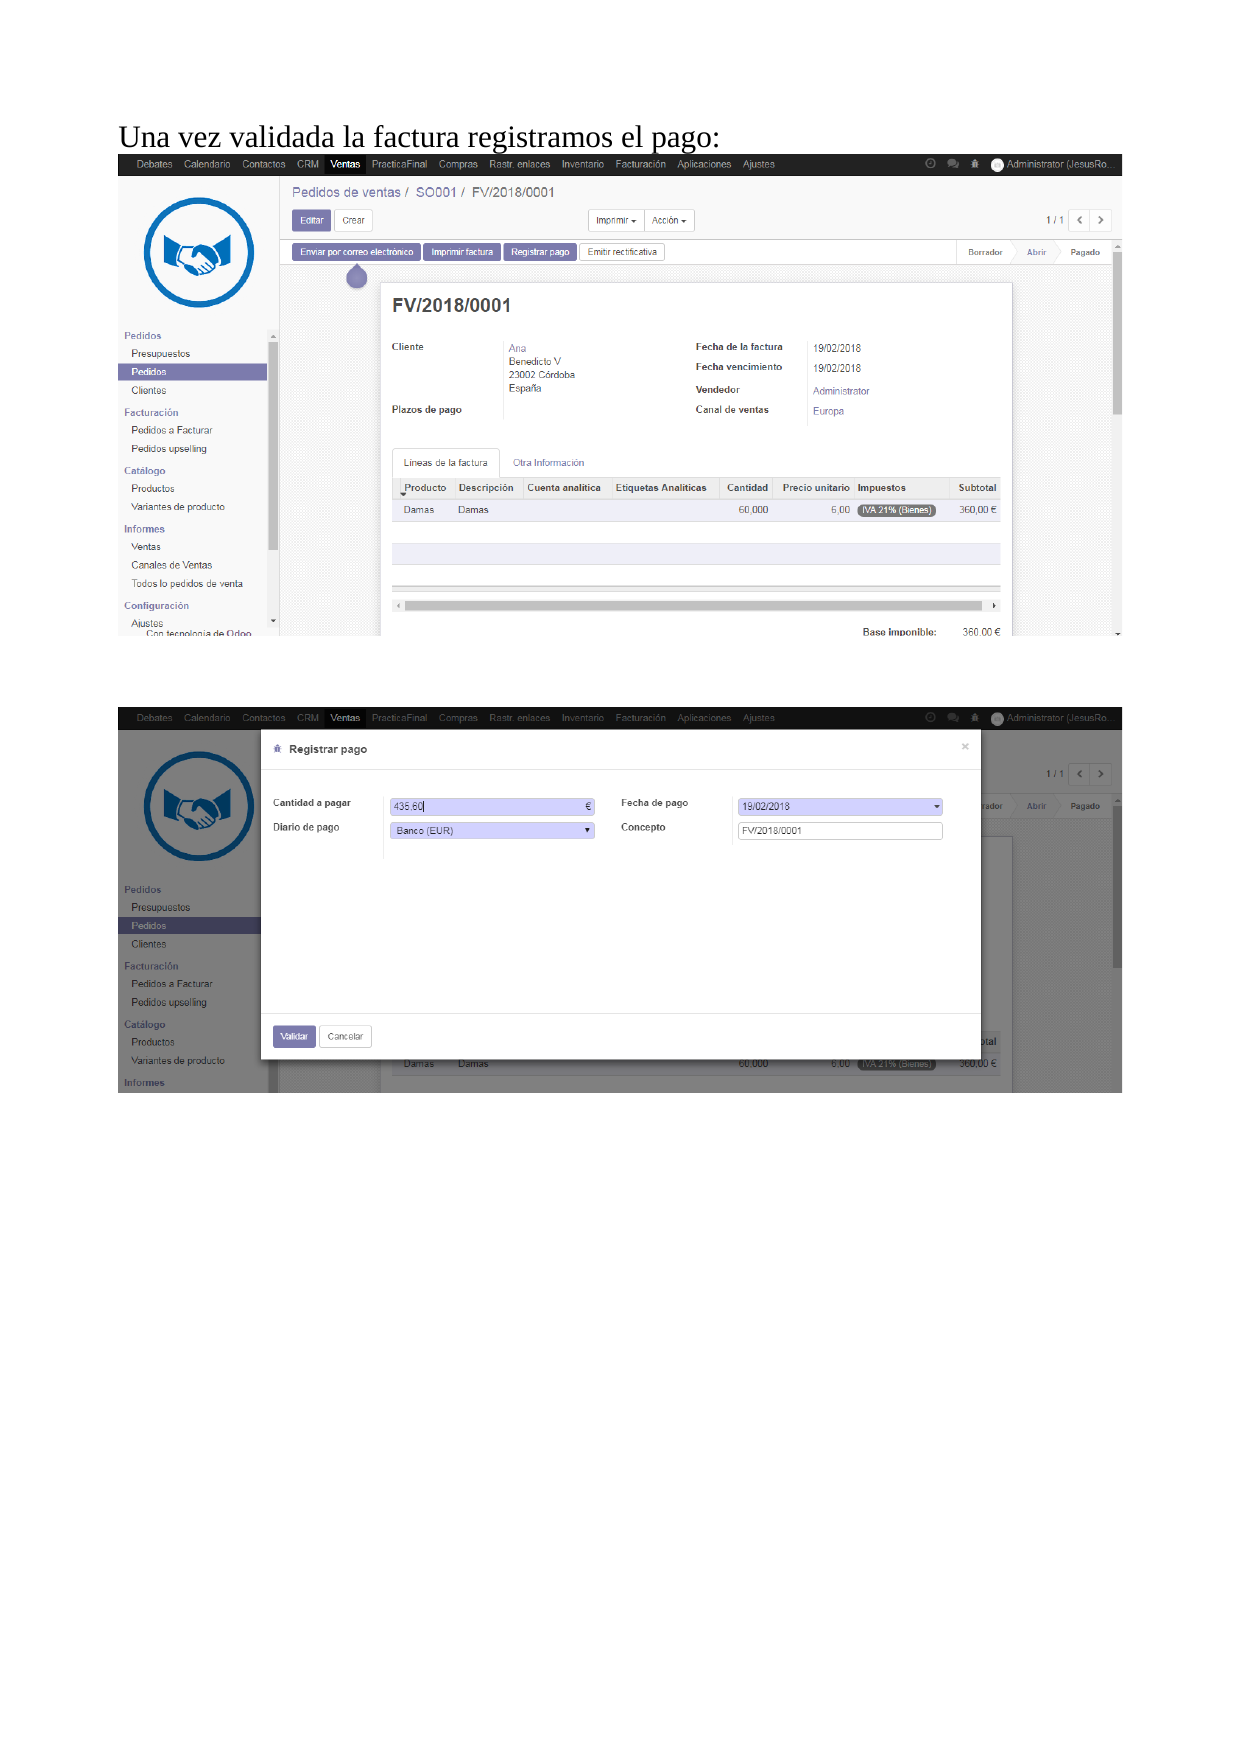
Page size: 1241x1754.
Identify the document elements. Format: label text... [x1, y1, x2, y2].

picture [118, 707, 1123, 1093]
picture [118, 154, 1123, 636]
text Una vez validada la factura registramos el pago: [118, 118, 1122, 154]
